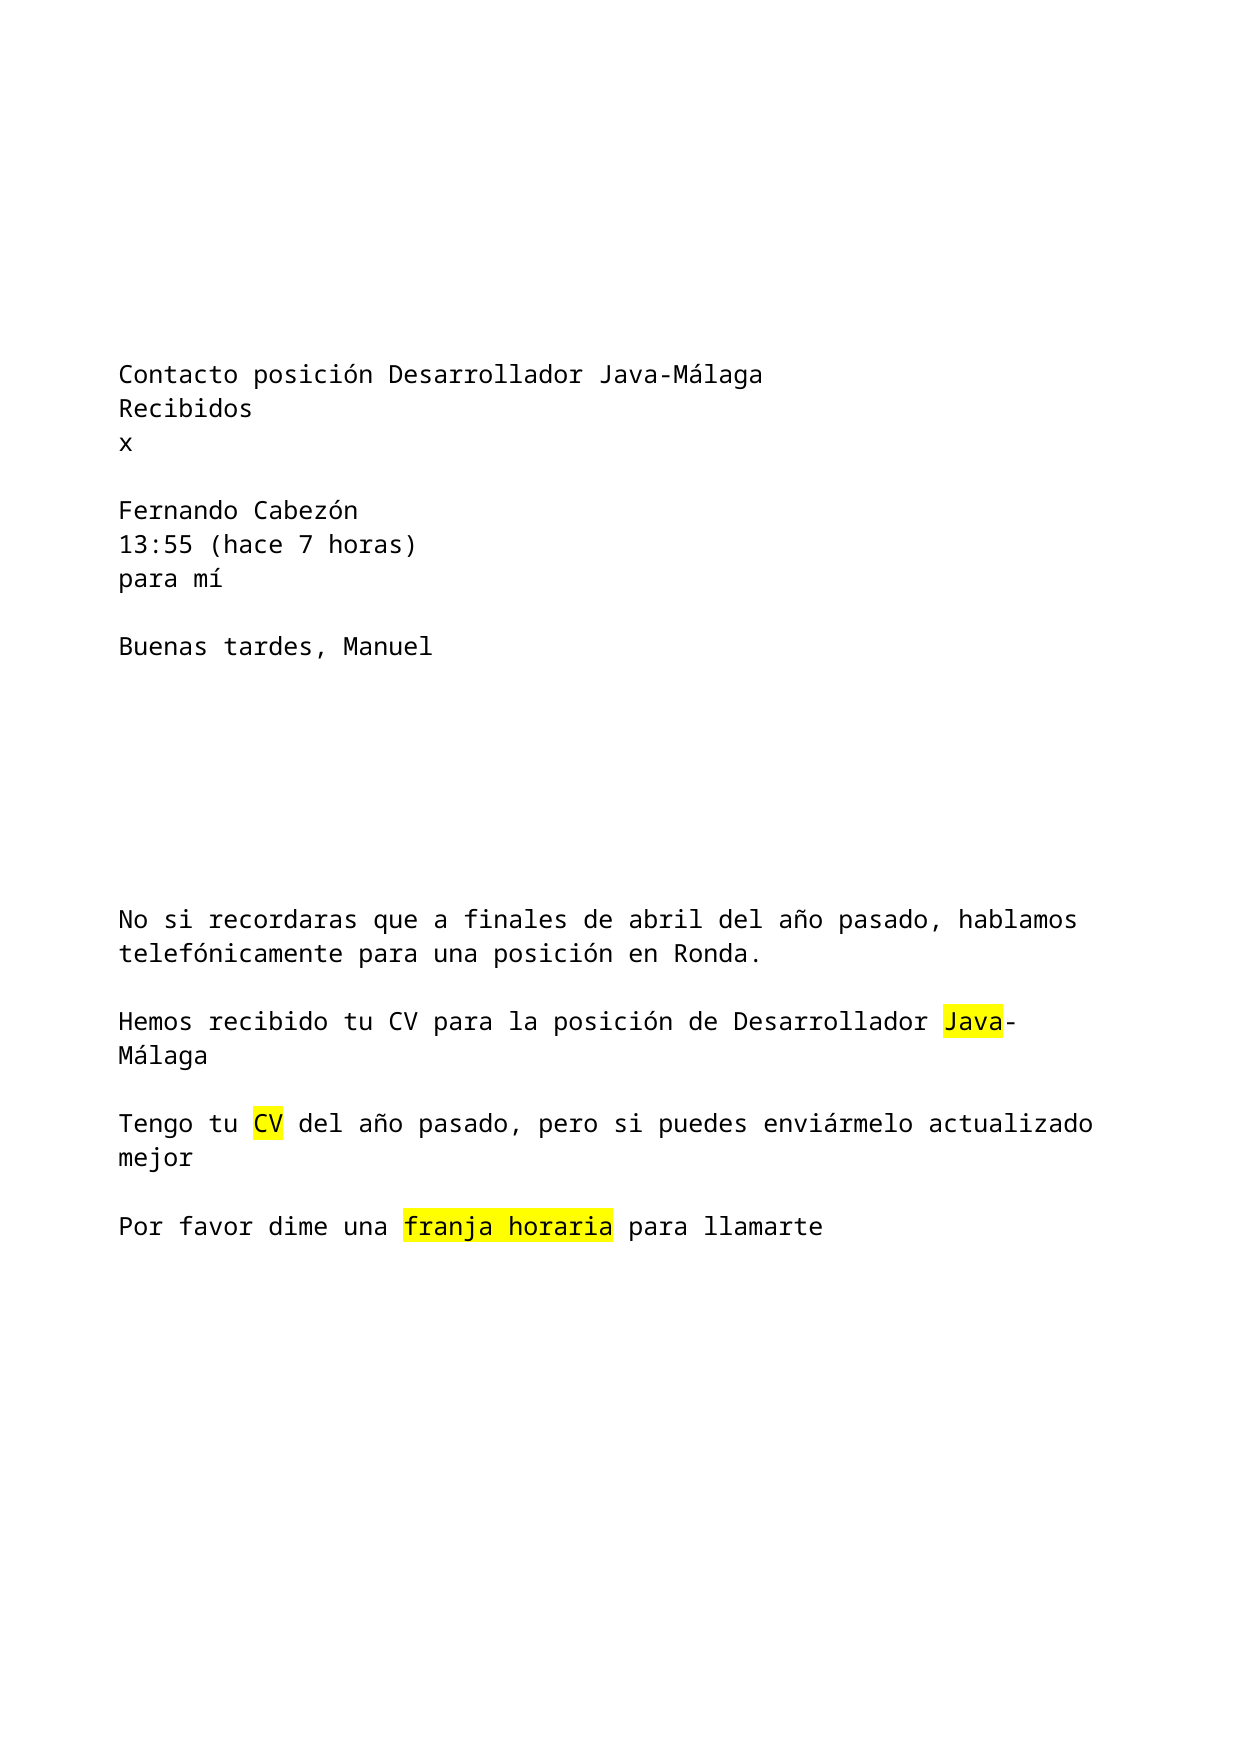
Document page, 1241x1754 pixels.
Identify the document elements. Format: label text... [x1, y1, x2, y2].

text Contacto posición Desarrollador Java-Málaga [118, 357, 1122, 391]
text Buenas tardes, Manuel [118, 629, 1122, 663]
text Por favor dime una franja horaria para llamarte [118, 1208, 1122, 1242]
text Tengo tu CV del año pasado, pero si puedes enviármelo actualizado mejor [118, 1106, 1122, 1174]
text para mí [118, 561, 1122, 595]
text 13:55 (hace 7 horas) [118, 527, 1122, 561]
text Fernando Cabezón [118, 493, 1122, 527]
text Hemos recibido tu CV para la posición de Desarrollador Java- Málaga [118, 1004, 1122, 1072]
text x [118, 425, 1122, 459]
text No si recordaras que a finales de abril del año pasado, hablamos telefónicamente para una posición en Ronda. [118, 902, 1122, 970]
text Recibidos [118, 391, 1122, 425]
